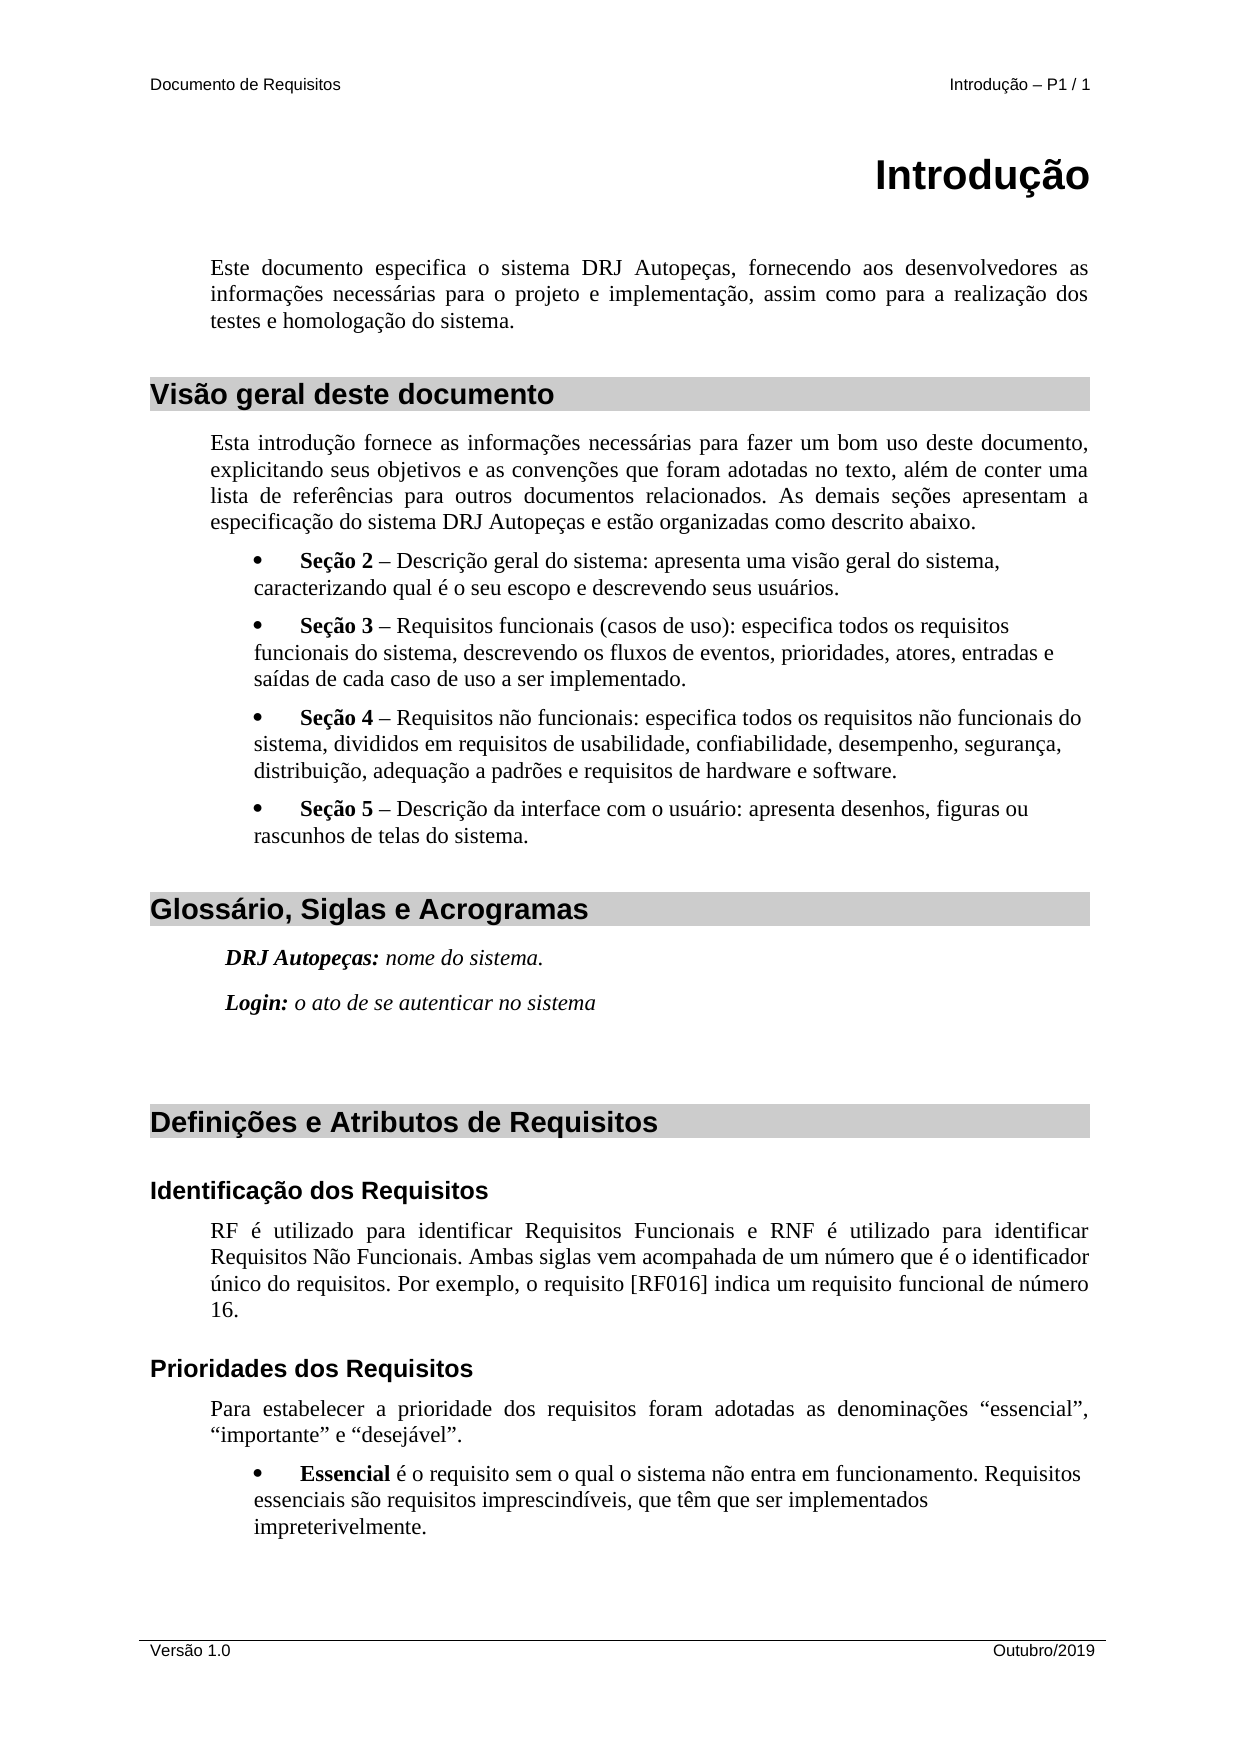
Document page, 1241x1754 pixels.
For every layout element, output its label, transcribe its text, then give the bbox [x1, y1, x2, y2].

subtitle Prioridades dos Requisitos [150, 1353, 1090, 1382]
subtitle Glossário, Siglas e Acrogramas [150, 892, 1090, 926]
subtitle Identificação dos Requisitos [150, 1176, 1090, 1204]
subtitle Introdução [150, 150, 1090, 198]
subtitle Definições e Atributos de Requisitos [150, 1104, 1090, 1138]
text Este documento especifica o sistema DRJ Autopeças, fornecendo aos desenvolvedores as informações necessárias para o projeto e implementação, assim como para a realização dos testes e homologação do sistema. [210, 254, 1090, 333]
subtitle Visão geral deste documento [150, 377, 1090, 411]
text Para estabelecer a prioridade dos requisitos foram adotadas as denominações “essencial”, “importante” e “desejável”. [210, 1395, 1090, 1447]
list Seção 5 – Descrição da interface com o usuário: apresenta desenhos, figuras ou rascunhos de telas do sistema. [253, 796, 1090, 848]
list Seção 2 – Descrição geral do sistema: apresenta uma visão geral do sistema, caracterizando qual é o seu escopo e descrevendo seus usuários. [253, 547, 1090, 600]
list Essencial é o requisito sem o qual o sistema não entra em funcionamento. Requisitos essenciais são requisitos imprescindíveis, que têm que ser implementados impreterivelmente. [253, 1460, 1090, 1539]
text RF é utilizado para identificar Requisitos Funcionais e RNF é utilizado para identificar Requisitos Não Funcionais. Ambas siglas vem acompahada de um número que é o identificador único do requisitos. Por exemplo, o requisito [RF016] indica um requisito funcional de número 16. [210, 1217, 1090, 1322]
list Seção 3 – Requisitos funcionais (casos de uso): especifica todos os requisitos funcionais do sistema, descrevendo os fluxos de eventos, prioridades, atores, entradas e saídas de cada caso de uso a ser implementado. [253, 612, 1090, 691]
list Seção 4 – Requisitos não funcionais: especifica todos os requisitos não funcionais do sistema, divididos em requisitos de usabilidade, confiabilidade, desempenho, segurança, distribuição, adequação a padrões e requisitos de hardware e software. [253, 704, 1090, 783]
text Login: o ato de se autenticar no sistema [150, 989, 1090, 1016]
text DRJ Autopeças: nome do sistema. [150, 944, 1090, 971]
text Esta introdução fornece as informações necessárias para fazer um bom uso deste documento, explicitando seus objetivos e as convenções que foram adotadas no texto, além de conter uma lista de referências para outros documentos relacionados. As demais seções apresentam a especificação do sistema DRJ Autopeças e estão organizadas como descrito abaixo. [210, 429, 1090, 535]
